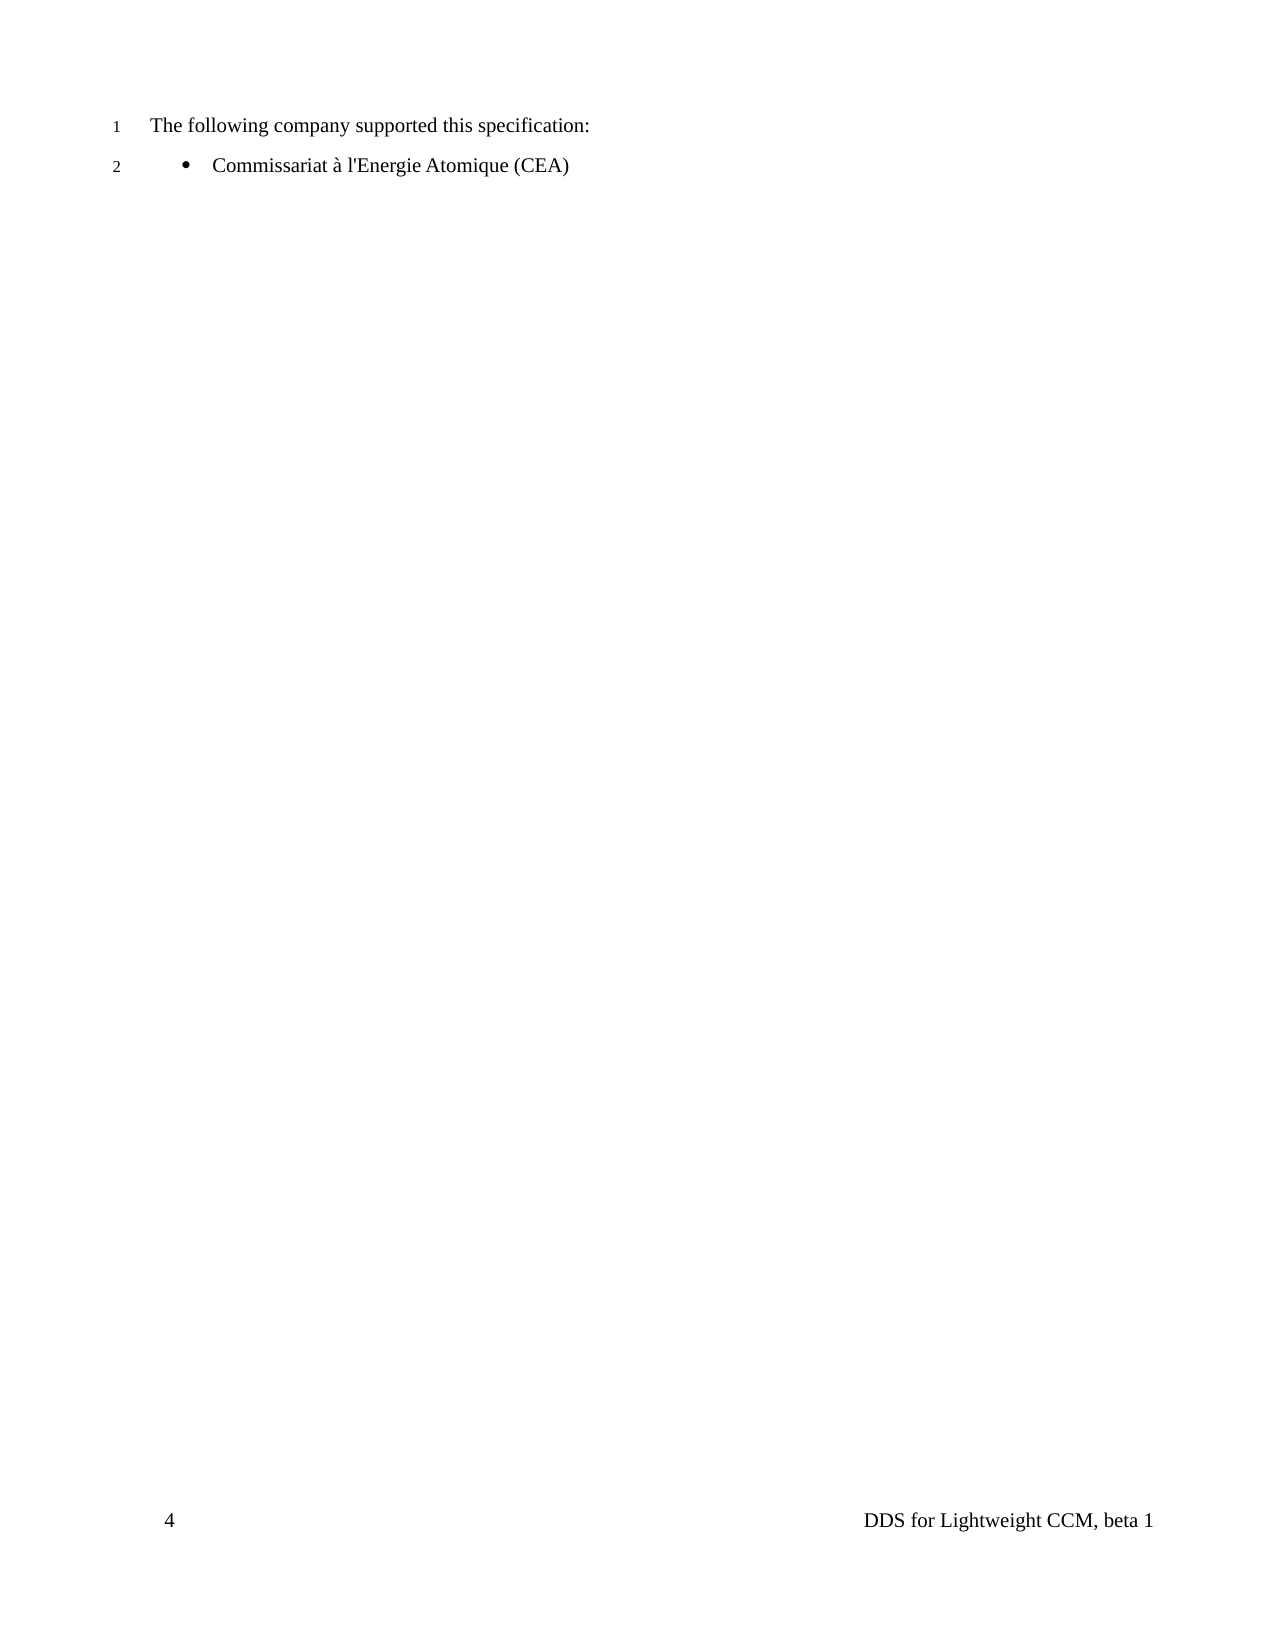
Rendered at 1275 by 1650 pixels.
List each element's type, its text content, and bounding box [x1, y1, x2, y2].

text The following company supported this specification: [150, 112, 1200, 137]
list Commissariat à l'Energie Atomique (CEA) [182, 153, 1200, 177]
